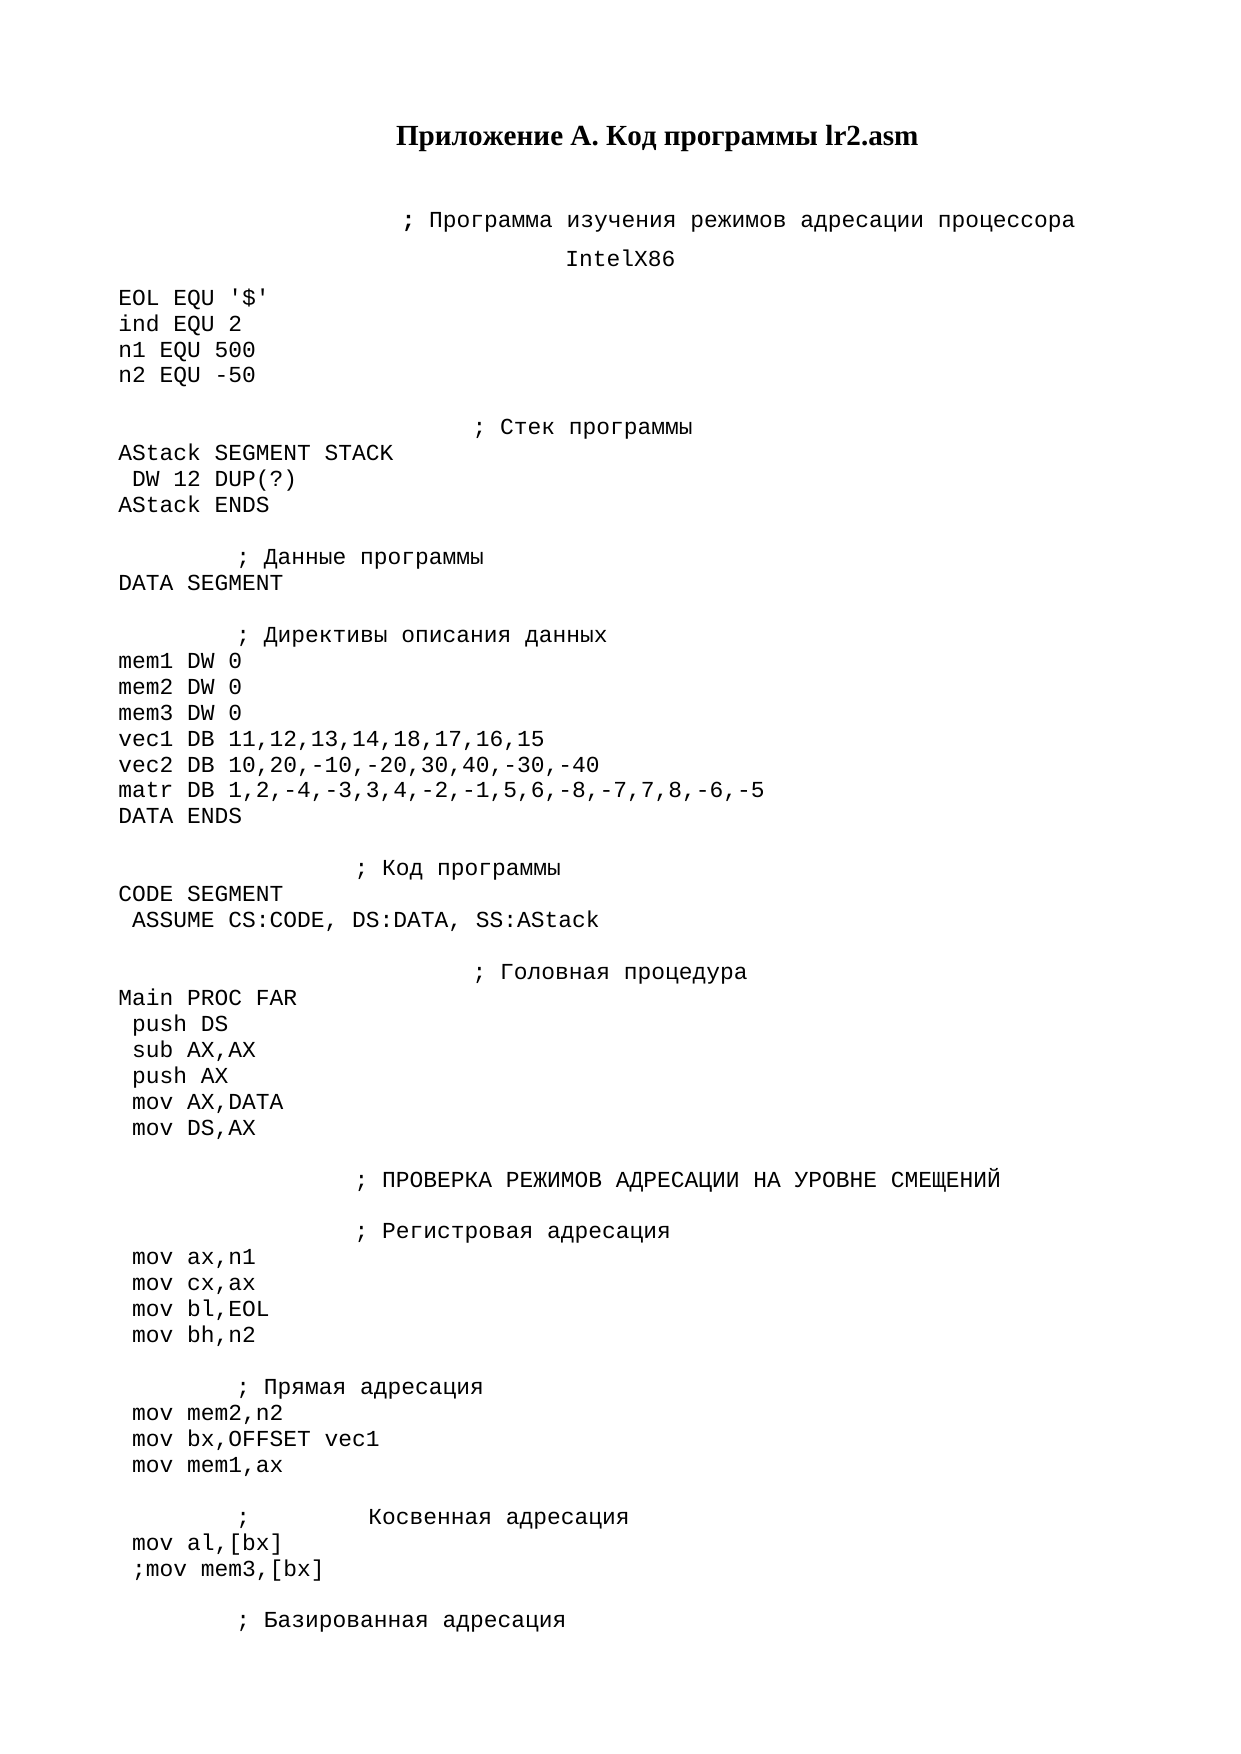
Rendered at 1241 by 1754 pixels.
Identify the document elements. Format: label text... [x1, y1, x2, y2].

text mov al,[bx] [118, 1531, 1122, 1557]
text mov ax,n1 [118, 1246, 1122, 1272]
text ; Данные программы [118, 519, 1122, 571]
text ; ПРОВЕРКА РЕЖИМОВ АДРЕСАЦИИ НА УРОВНЕ СМЕЩЕНИЙ [118, 1142, 1122, 1194]
text vec1 DB 11,12,13,14,18,17,16,15 [118, 727, 1122, 753]
text AStack SEGMENT STACK [118, 442, 1122, 468]
text mem1 DW 0 [118, 649, 1122, 675]
text mov bx,OFFSET vec1 [118, 1427, 1122, 1453]
text mem3 DW 0 [118, 701, 1122, 727]
text ; Прямая адресация [118, 1349, 1122, 1401]
text push AX [118, 1064, 1122, 1090]
text ASSUME CS:CODE, DS:DATA, SS:AStack [118, 908, 1122, 934]
text DATA ENDS [118, 805, 1122, 831]
text n1 EQU 500 [118, 338, 1122, 364]
text ; Регистровая адресация [118, 1194, 1122, 1246]
text sub AX,AX [118, 1038, 1122, 1064]
text mem2 DW 0 [118, 675, 1122, 701]
text mov DS,AX [118, 1116, 1122, 1142]
text ; Код программы [118, 831, 1122, 883]
text ; Директивы описания данных [118, 597, 1122, 649]
text mov mem1,ax [118, 1453, 1122, 1479]
text mov AX,DATA [118, 1090, 1122, 1116]
text mov bl,EOL [118, 1298, 1122, 1323]
text mov bh,n2 [118, 1323, 1122, 1349]
text n2 EQU -50 [118, 364, 1122, 390]
text DW 12 DUP(?) [118, 468, 1122, 493]
text ind EQU 2 [118, 312, 1122, 338]
text mov mem2,n2 [118, 1401, 1122, 1427]
text DATA SEGMENT [118, 571, 1122, 597]
text vec2 DB 10,20,-10,-20,30,40,-30,-40 [118, 753, 1122, 779]
text ; Стек программы [118, 390, 1122, 442]
text ; Программа изучения режимов адресации процессора IntelX86 [118, 168, 1122, 273]
text CODE SEGMENT [118, 883, 1122, 908]
text mov cx,ax [118, 1272, 1122, 1298]
text matr DB 1,2,-4,-3,3,4,-2,-1,5,6,-8,-7,7,8,-6,-5 [118, 779, 1122, 805]
text ; Косвенная адресация [118, 1479, 1122, 1531]
text AStack ENDS [118, 493, 1122, 519]
text ; Головная процедура [118, 934, 1122, 986]
text EOL EQU '$' [118, 286, 1122, 312]
text push DS [118, 1012, 1122, 1038]
text Main PROC FAR [118, 986, 1122, 1012]
text ; Базированная адресация [118, 1583, 1122, 1635]
text ;mov mem3,[bx] [118, 1557, 1122, 1583]
text Приложение А. Код программы lr2.asm [118, 118, 1122, 152]
